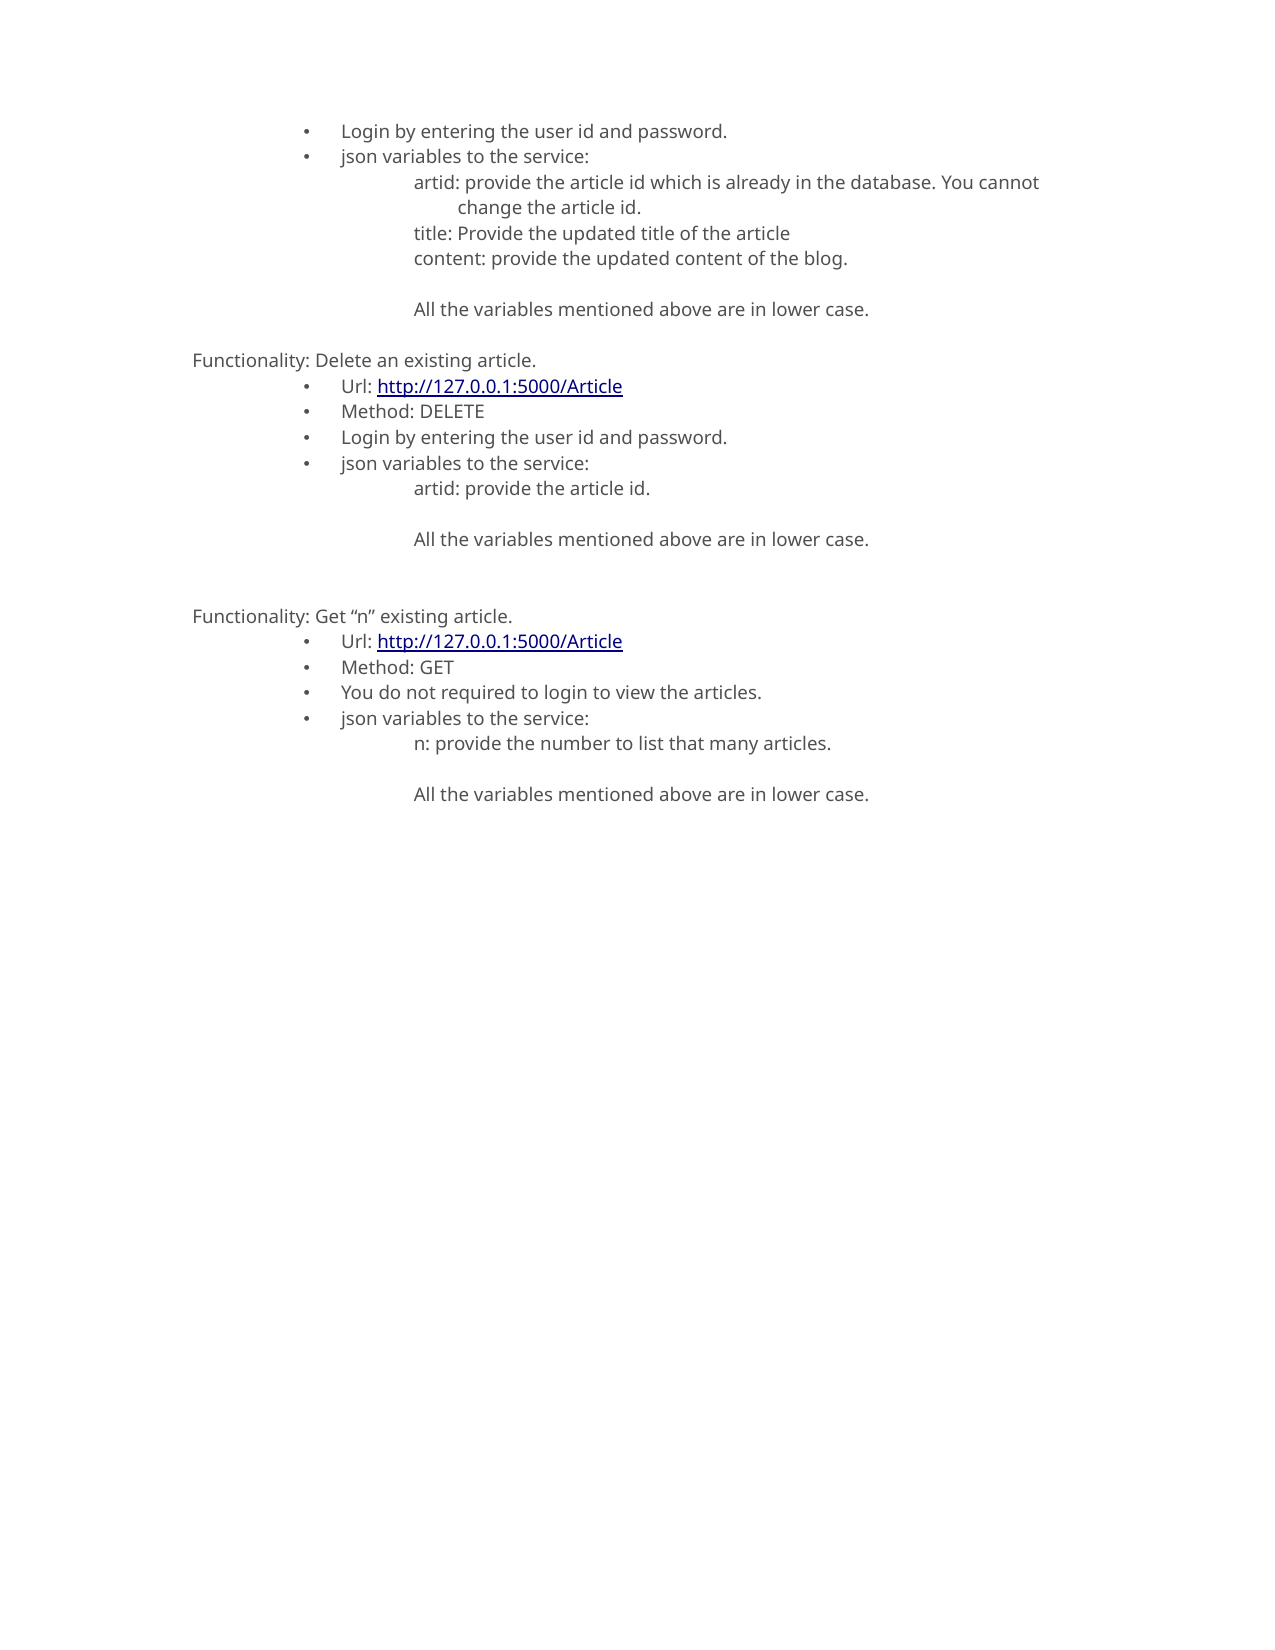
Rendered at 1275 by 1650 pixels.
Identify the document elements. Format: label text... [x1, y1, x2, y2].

list json variables to the service: [303, 705, 1157, 731]
text Functionality: Get “n” existing article. [192, 603, 1157, 628]
text Functionality: Delete an existing article. [192, 348, 1157, 373]
text All the variables mentioned above are in lower case. [413, 782, 1157, 807]
text artid: provide the article id which is already in the database. You cannot [413, 169, 1157, 195]
text artid: provide the article id. [413, 475, 1157, 501]
text All the variables mentioned above are in lower case. [413, 297, 1157, 322]
list json variables to the service: [303, 144, 1157, 169]
text title: Provide the updated title of the article [413, 220, 1157, 246]
list Method: GET [303, 654, 1157, 679]
list Login by entering the user id and password. [303, 118, 1157, 144]
list You do not required to login to view the articles. [303, 679, 1157, 705]
text All the variables mentioned above are in lower case. [413, 526, 1157, 552]
list json variables to the service: [303, 450, 1157, 475]
text content: provide the updated content of the blog. [413, 246, 1157, 271]
list Method: DELETE [303, 399, 1157, 424]
text change the article id. [413, 195, 1157, 220]
list Url: http://127.0.0.1:5000/Article [303, 628, 1157, 654]
list Login by entering the user id and password. [303, 424, 1157, 450]
text n: provide the number to list that many articles. [413, 731, 1157, 756]
list Url: http://127.0.0.1:5000/Article [303, 373, 1157, 399]
